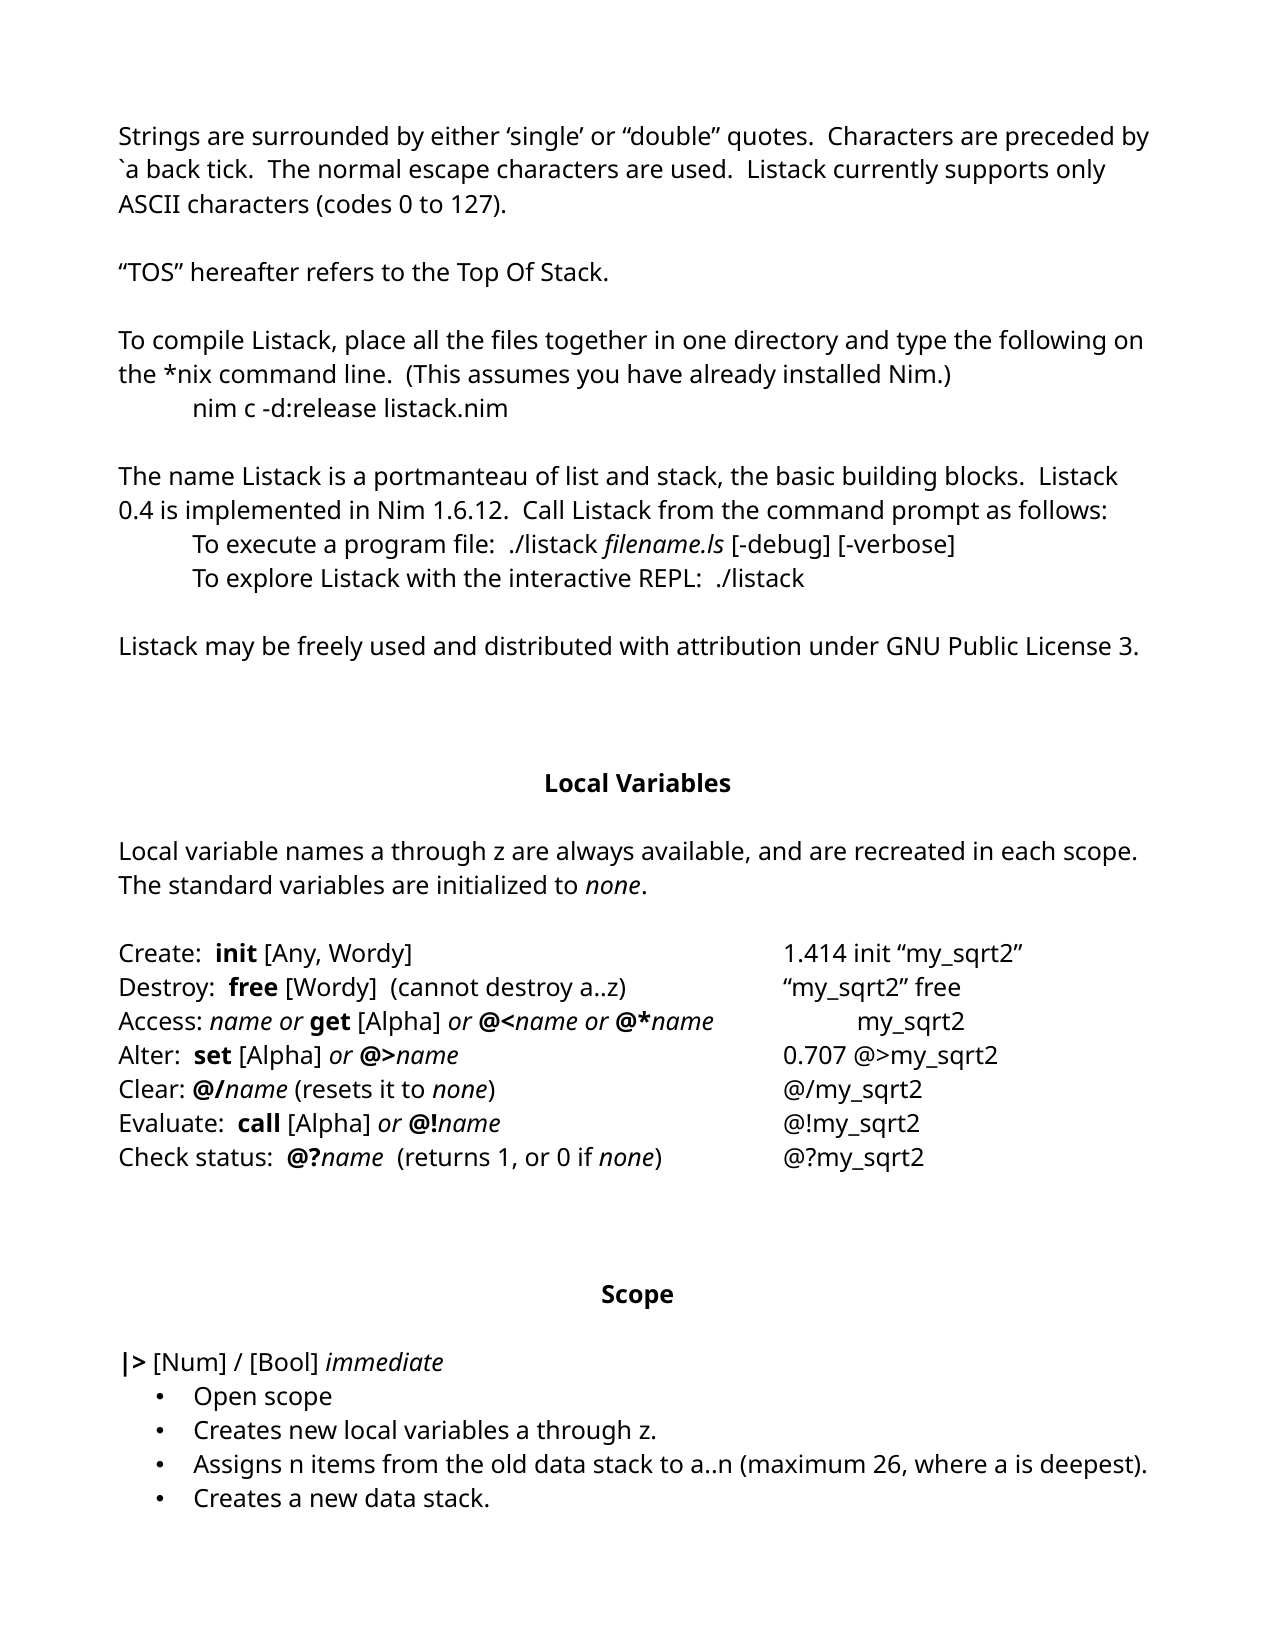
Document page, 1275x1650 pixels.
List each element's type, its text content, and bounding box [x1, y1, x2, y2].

text Clear: @/name (resets it to none) @/my_sqrt2 [118, 1072, 1157, 1106]
text Local variable names a through z are always available, and are recreated in each scope. The standard variables are initialized to none. [118, 833, 1157, 902]
text Scope [118, 1276, 1157, 1310]
list Creates a new data stack. [156, 1481, 1157, 1515]
text Destroy: free [Wordy] (cannot destroy a..z) “my_sqrt2” free [118, 970, 1157, 1004]
text Evaluate: call [Alpha] or @!name @!my_sqrt2 [118, 1106, 1157, 1140]
text Strings are surrounded by either ‘single’ or “double” quotes. Characters are preceded by `a back tick. The normal escape characters are used. Listack currently supports only ASCII characters (codes 0 to 127). [118, 118, 1157, 220]
list Assigns n items from the old data stack to a..n (maximum 26, where a is deepest). [156, 1447, 1157, 1481]
list Creates new local variables a through z. [156, 1412, 1157, 1447]
text Create: init [Any, Wordy] 1.414 init “my_sqrt2” [118, 936, 1157, 970]
text The name Listack is a portmanteau of list and stack, the basic building blocks. Listack 0.4 is implemented in Nim 1.6.12. Call Listack from the command prompt as follows: [118, 459, 1157, 527]
text Access: name or get [Alpha] or @<name or @*name my_sqrt2 [118, 1004, 1157, 1038]
text Listack may be freely used and distributed with attribution under GNU Public License 3. [118, 629, 1157, 663]
text |> [Num] / [Bool] immediate [118, 1344, 1157, 1378]
list Open scope [156, 1378, 1157, 1412]
text Alter: set [Alpha] or @>name 0.707 @>my_sqrt2 [118, 1038, 1157, 1072]
text “TOS” hereafter refers to the Top Of Stack. [118, 254, 1157, 288]
text To execute a program file: ./listack filename.ls [-debug] [-verbose] [118, 527, 1157, 561]
text Check status: @?name (returns 1, or 0 if none) @?my_sqrt2 [118, 1140, 1157, 1174]
text nim c -d:release listack.nim [118, 391, 1157, 425]
text Local Variables [118, 765, 1157, 799]
text To explore Listack with the interactive REPL: ./listack [118, 561, 1157, 595]
text To compile Listack, place all the files together in one directory and type the following on the *nix command line. (This assumes you have already installed Nim.) [118, 322, 1157, 391]
